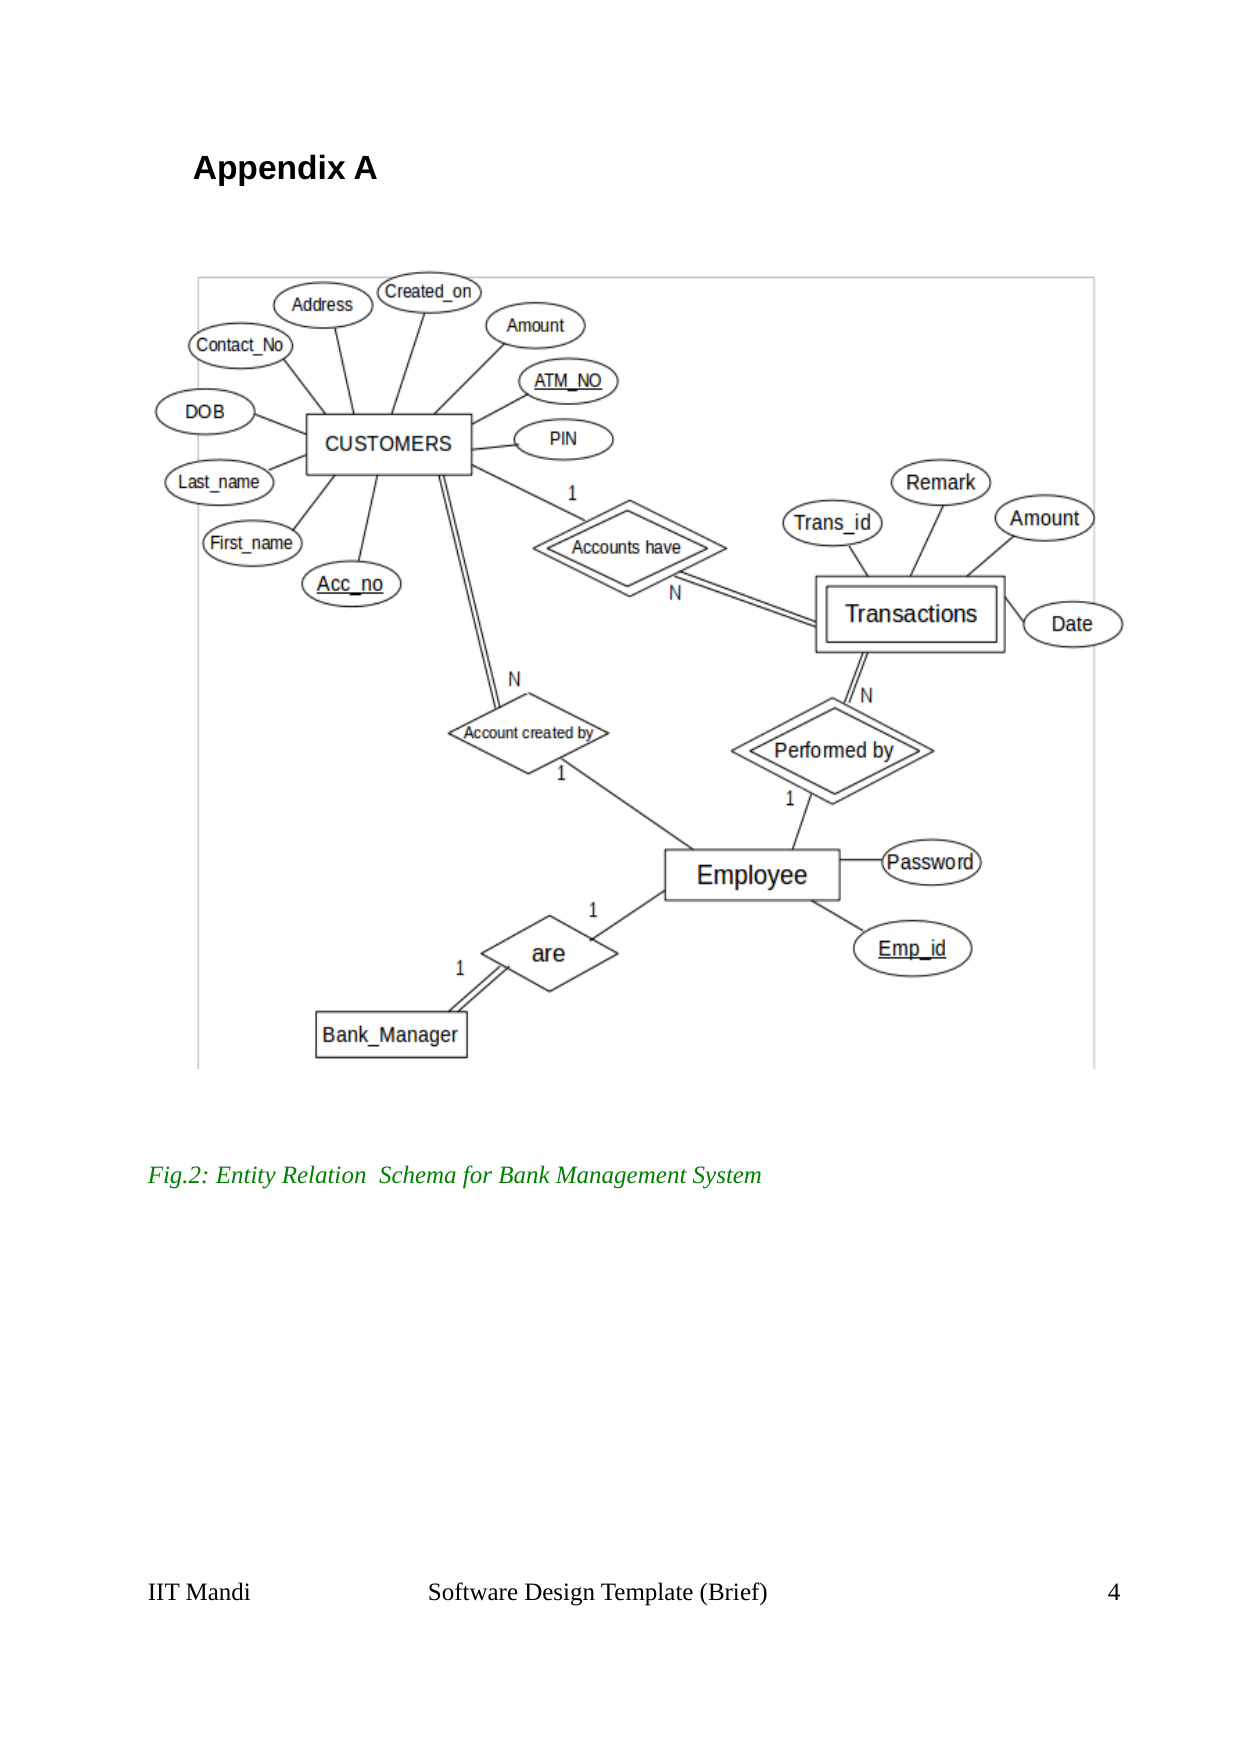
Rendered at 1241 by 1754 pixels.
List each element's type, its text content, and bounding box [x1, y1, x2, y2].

picture [152, 268, 1128, 1069]
subtitle Appendix A [148, 148, 1123, 186]
text Fig.2: Entity Relation Schema for Bank Management System [148, 1161, 1123, 1189]
